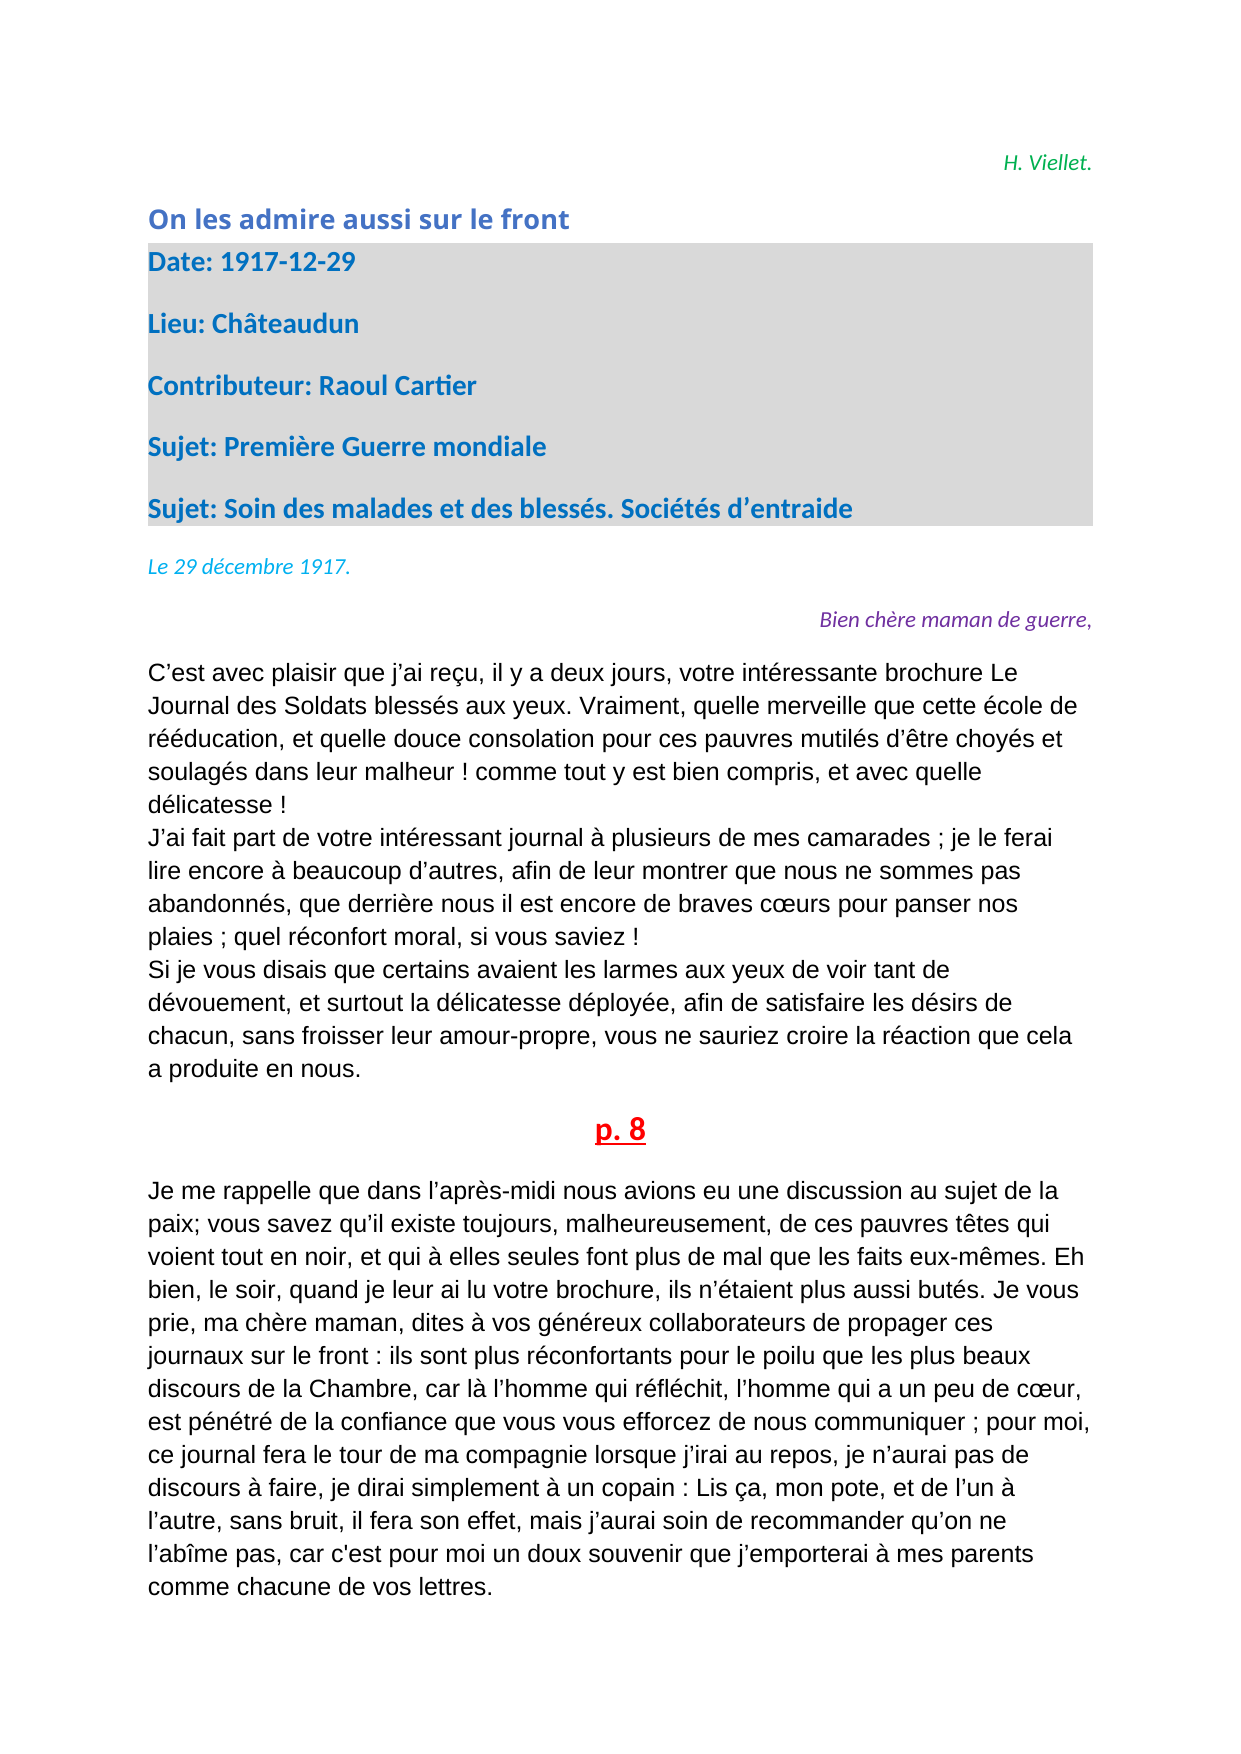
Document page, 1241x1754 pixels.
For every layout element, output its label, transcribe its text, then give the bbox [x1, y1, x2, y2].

text Sujet: Soin des malades et des blessés. Sociétés d’entraide [148, 490, 1093, 526]
text p. 8 [148, 1108, 1093, 1149]
text Le 29 décembre 1917. [148, 552, 1093, 580]
text C’est avec plaisir que j’ai reçu, il y a deux jours, votre intéressante brochure Le Journal des Soldats blessés aux yeux. Vraiment, quelle merveille que cette école de rééducation, et quelle douce consolation pour ces pauvres mutilés d’être choyés et soulagés dans leur malheur ! comme tout y est bien compris, et avec quelle délicatesse ! [148, 658, 1093, 819]
text H. Viellet. [148, 148, 1093, 176]
text J’ai fait part de votre intéressant journal à plusieurs de mes camarades ; je le ferai lire encore à beaucoup d’autres, afin de leur montrer que nous ne sommes pas abandonnés, que derrière nous il est encore de braves cœurs pour panser nos plaies ; quel réconfort moral, si vous saviez ! [148, 823, 1093, 951]
subtitle On les admire aussi sur le front [148, 201, 1093, 237]
text Lieu: Châteaudun [148, 305, 1093, 340]
text Contributeur: Raoul Cartier [148, 367, 1093, 402]
text Sujet: Première Guerre mondiale [148, 428, 1093, 464]
text Date: 1917-12-29 [148, 243, 1093, 279]
text Je me rappelle que dans l’après-midi nous avions eu une discussion au sujet de la paix; vous savez qu’il existe toujours, malheureusement, de ces pauvres têtes qui voient tout en noir, et qui à elles seules font plus de mal que les faits eux-mêmes. Eh bien, le soir, quand je leur ai lu votre brochure, ils n’étaient plus aussi butés. Je vous prie, ma chère maman, dites à vos généreux collaborateurs de propager ces journaux sur le front : ils sont plus réconfortants pour le poilu que les plus beaux discours de la Chambre, car là l’homme qui réfléchit, l’homme qui a un peu de cœur, est pénétré de la confiance que vous vous efforcez de nous communiquer ; pour moi, ce journal fera le tour de ma compagnie lorsque j’irai au repos, je n’aurai pas de discours à faire, je dirai simplement à un copain : Lis ça, mon pote, et de l’un à l’autre, sans bruit, il fera son effet, mais j’aurai soin de recommander qu’on ne l’abîme pas, car c'est pour moi un doux souvenir que j’emporterai à mes parents comme chacune de vos lettres. [148, 1176, 1093, 1601]
text Si je vous disais que certains avaient les larmes aux yeux de voir tant de dévouement, et surtout la délicatesse déployée, afin de satisfaire les désirs de chacun, sans froisser leur amour-propre, vous ne sauriez croire la réaction que cela a produite en nous. [148, 955, 1093, 1083]
text Bien chère maman de guerre, [148, 605, 1093, 633]
